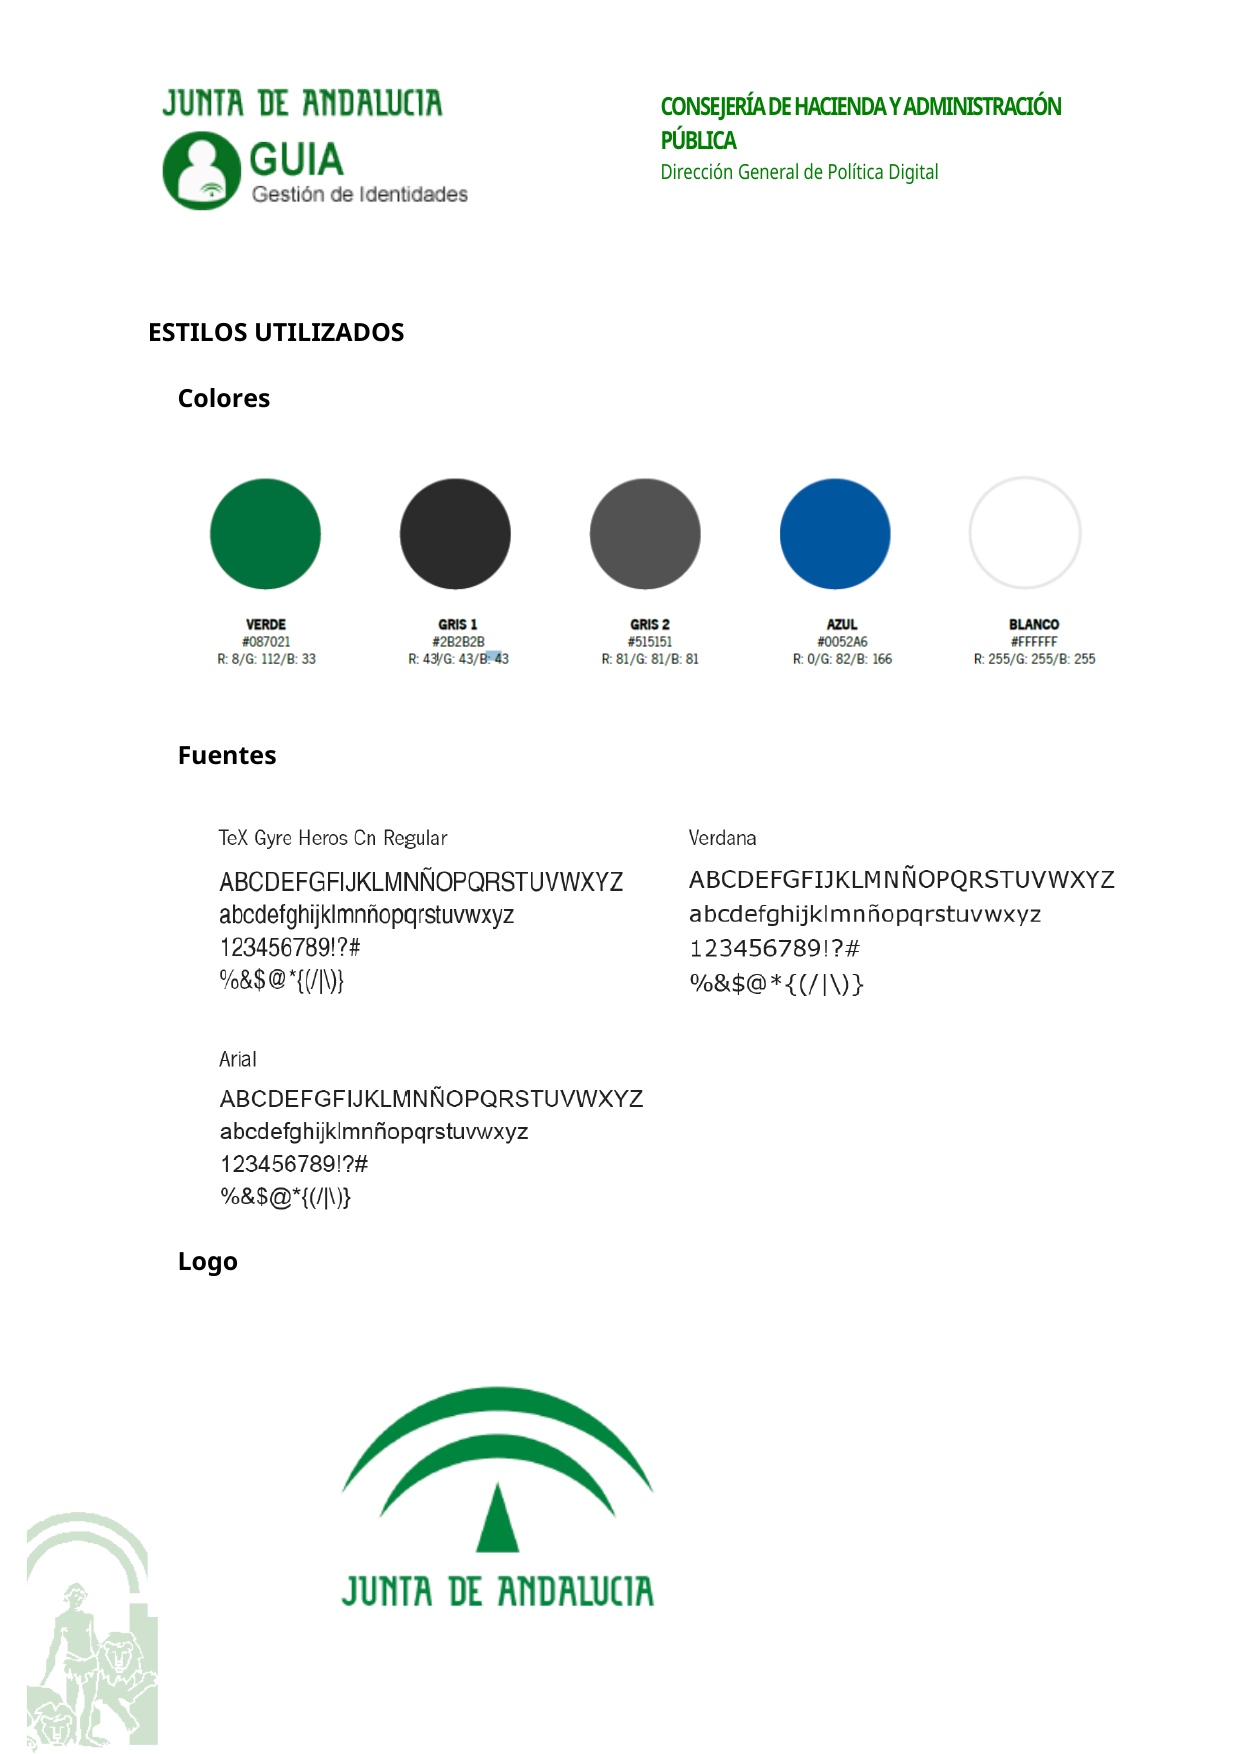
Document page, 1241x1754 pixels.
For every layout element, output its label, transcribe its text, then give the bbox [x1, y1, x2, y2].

subtitle Estilos utilizados [148, 315, 1122, 349]
subtitle Logo [177, 1243, 1122, 1277]
picture [26, 1296, 839, 1753]
picture [147, 82, 498, 225]
subtitle Colores [177, 380, 1122, 414]
picture [177, 790, 1152, 1219]
picture [177, 433, 1152, 713]
subtitle Fuentes [177, 737, 1122, 771]
